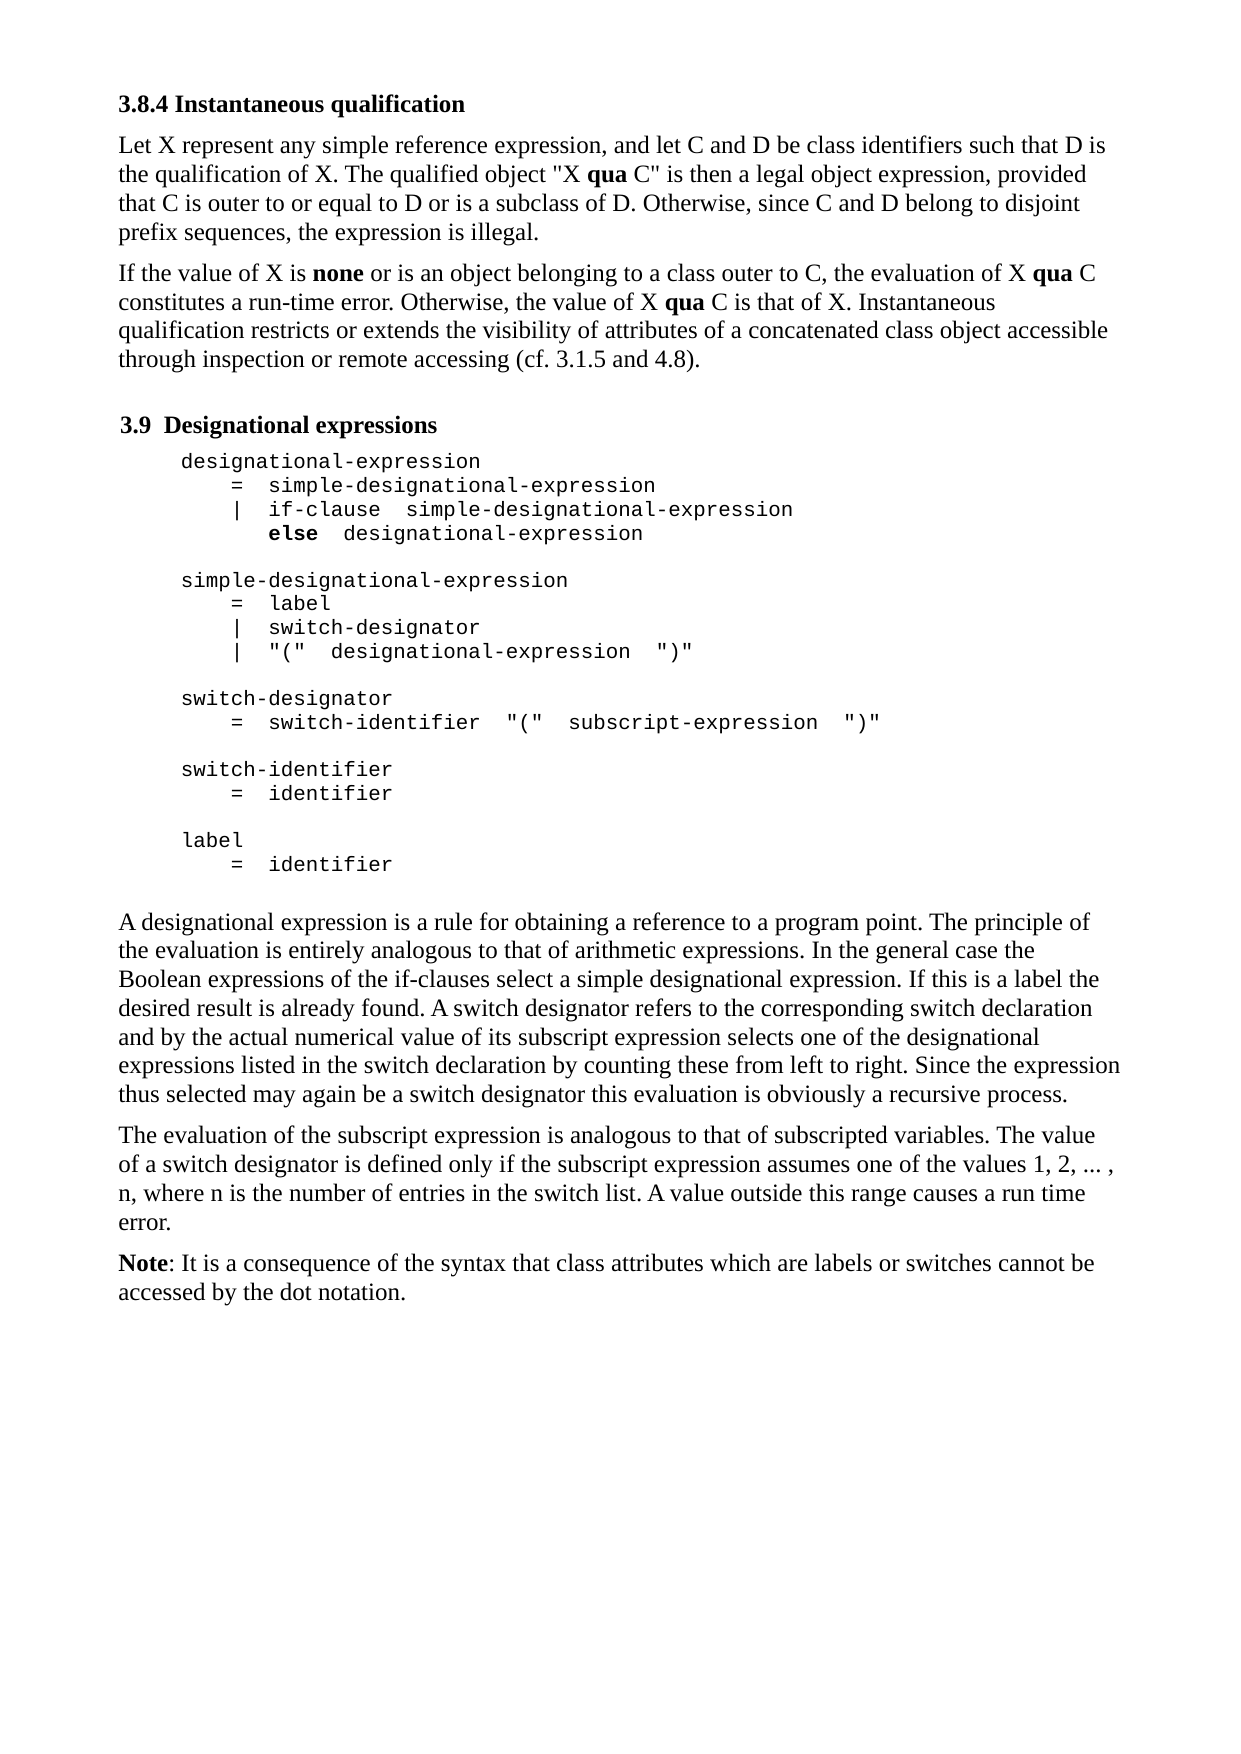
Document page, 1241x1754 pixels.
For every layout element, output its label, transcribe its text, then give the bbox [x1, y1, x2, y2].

text The evaluation of the subscript expression is analogous to that of subscripted variables. The value of a switch designator is defined only if the subscript expression assumes one of the values 1, 2, ... , n, where n is the number of entries in the switch list. A value outside this range causes a run time error. [118, 1120, 1122, 1235]
text = switch-identifier "(" subscript-expression ")" [118, 712, 1122, 735]
text = identifier [118, 853, 1122, 877]
text simple-designational-expression [118, 570, 1122, 593]
text A designational expression is a rule for obtaining a reference to a program point. The principle of the evaluation is entirely analogous to that of arithmetic expressions. In the general case the Boolean expressions of the if-clauses select a simple designational expression. If this is a label the desired result is already found. A switch designator refers to the corresponding switch declaration and by the actual numerical value of its subscript expression selects one of the designational expressions listed in the switch declaration by counting these from left to right. Since the expression thus selected may again be a switch designator this evaluation is obviously a recursive process. [118, 907, 1122, 1108]
subtitle 3.8.4 Instantaneous qualification [118, 89, 1122, 118]
text switch-designator [118, 688, 1122, 712]
text | switch-designator [118, 617, 1122, 641]
text | if-clause simple-designational-expression [118, 499, 1122, 522]
text = identifier [118, 783, 1122, 806]
text Let X represent any simple reference expression, and let C and D be class identifiers such that D is the qualification of X. The qualified object "X qua C" is then a legal object expression, provided that C is outer to or equal to D or is a subclass of D. Otherwise, since C and D belong to disjoint prefix sequences, the expression is illegal. [118, 130, 1122, 245]
subtitle 3.9 Designational expressions [120, 410, 1122, 439]
text = simple-designational-expression [118, 475, 1122, 499]
text Note: It is a consequence of the syntax that class attributes which are labels or switches cannot be accessed by the dot notation. [118, 1248, 1122, 1305]
text label [118, 830, 1122, 853]
text switch-identifier [118, 759, 1122, 783]
text else designational-expression [118, 522, 1122, 546]
text = label [118, 593, 1122, 617]
text designational-expression [118, 452, 1122, 475]
text | "(" designational-expression ")" [118, 641, 1122, 664]
text If the value of X is none or is an object belonging to a class outer to C, the evaluation of X qua C constitutes a run-time error. Otherwise, the value of X qua C is that of X. Instantaneous qualification restricts or extends the visibility of attributes of a concatenated class object accessible through inspection or remote accessing (cf. 3.1.5 and 4.8). [118, 258, 1122, 373]
